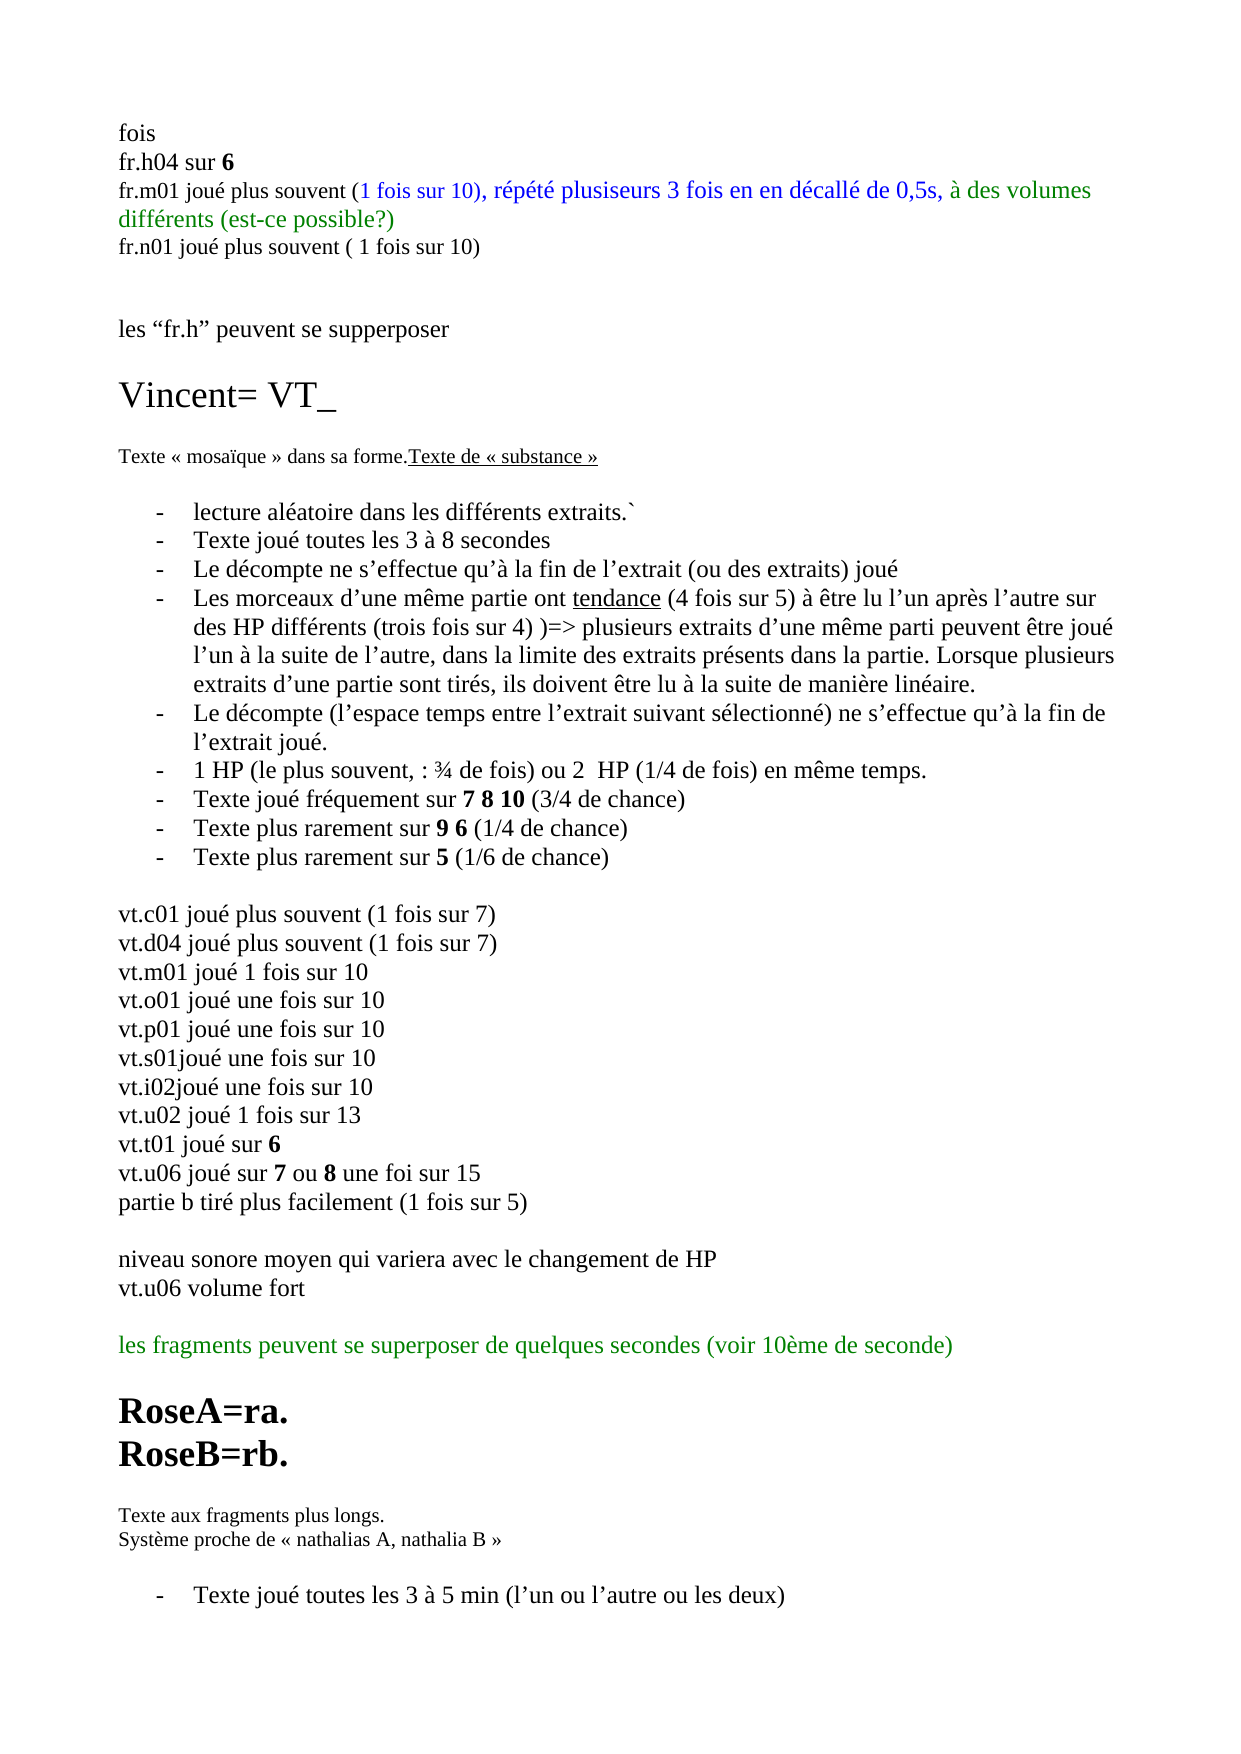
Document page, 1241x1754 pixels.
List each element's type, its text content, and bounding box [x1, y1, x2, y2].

text vt.u06 volume fort [118, 1273, 1122, 1302]
text Texte aux fragments plus longs. [118, 1503, 1122, 1527]
list Texte plus rarement sur 9 6 (1/4 de chance) [156, 813, 1122, 842]
text vt.s01joué une fois sur 10 [118, 1043, 1122, 1072]
list Texte plus rarement sur 5 (1/6 de chance) [156, 842, 1122, 871]
text niveau sonore moyen qui variera avec le changement de HP [118, 1244, 1122, 1273]
text les “fr.h” peuvent se supperposer [118, 314, 1122, 343]
text Système proche de « nathalias A, nathalia B » [118, 1527, 1122, 1551]
text vt.t01 joué sur 6 [118, 1129, 1122, 1158]
text vt.o01 joué une fois sur 10 [118, 986, 1122, 1014]
list Texte joué fréquement sur 7 8 10 (3/4 de chance) [156, 784, 1122, 813]
list 1 HP (le plus souvent, : ¾ de fois) ou 2 HP (1/4 de fois) en même temps. [156, 756, 1122, 784]
list Texte joué toutes les 3 à 8 secondes [156, 526, 1122, 554]
list Le décompte (l’espace temps entre l’extrait suivant sélectionné) ne s’effectue qu’à la fin de l’extrait joué. [156, 698, 1122, 756]
text vt.i02joué une fois sur 10 [118, 1072, 1122, 1101]
text RoseA=ra. [118, 1388, 1122, 1431]
text vt.p01 joué une fois sur 10 [118, 1014, 1122, 1043]
text vt.c01 joué plus souvent (1 fois sur 7) [118, 899, 1122, 928]
text vt.u02 joué 1 fois sur 13 [118, 1101, 1122, 1129]
text Vincent= VT_ [118, 372, 1122, 415]
list Le décompte ne s’effectue qu’à la fin de l’extrait (ou des extraits) joué [156, 554, 1122, 583]
list Les morceaux d’une même partie ont tendance (4 fois sur 5) à être lu l’un après l’autre sur des HP différents (trois fois sur 4) )=> plusieurs extraits d’une même parti peuvent être joué l’un à la suite de l’autre, dans la limite des extraits présents dans la partie. Lorsque plusieurs extraits d’une partie sont tirés, ils doivent être lu à la suite de manière linéaire. [156, 583, 1122, 698]
text RoseB=rb. [118, 1431, 1122, 1474]
text les fragments peuvent se superposer de quelques secondes (voir 10ème de seconde) [118, 1331, 1122, 1359]
text fr.n01 joué plus souvent ( 1 fois sur 10) [118, 233, 1122, 259]
text vt.u06 joué sur 7 ou 8 une foi sur 15 [118, 1158, 1122, 1187]
text Texte « mosaïque » dans sa forme.Texte de « substance » [118, 444, 1122, 468]
text fois [118, 118, 1122, 147]
text vt.d04 joué plus souvent (1 fois sur 7) [118, 928, 1122, 957]
text vt.m01 joué 1 fois sur 10 [118, 957, 1122, 986]
list lecture aléatoire dans les différents extraits.` [156, 497, 1122, 526]
list Texte joué toutes les 3 à 5 min (l’un ou l’autre ou les deux) [156, 1580, 1122, 1609]
text fr.h04 sur 6 [118, 147, 1122, 176]
text fr.m01 joué plus souvent (1 fois sur 10), répété plusiseurs 3 fois en en décallé de 0,5s, à des volumes différents (est-ce possible?) [118, 176, 1122, 233]
text partie b tiré plus facilement (1 fois sur 5) [118, 1187, 1122, 1216]
